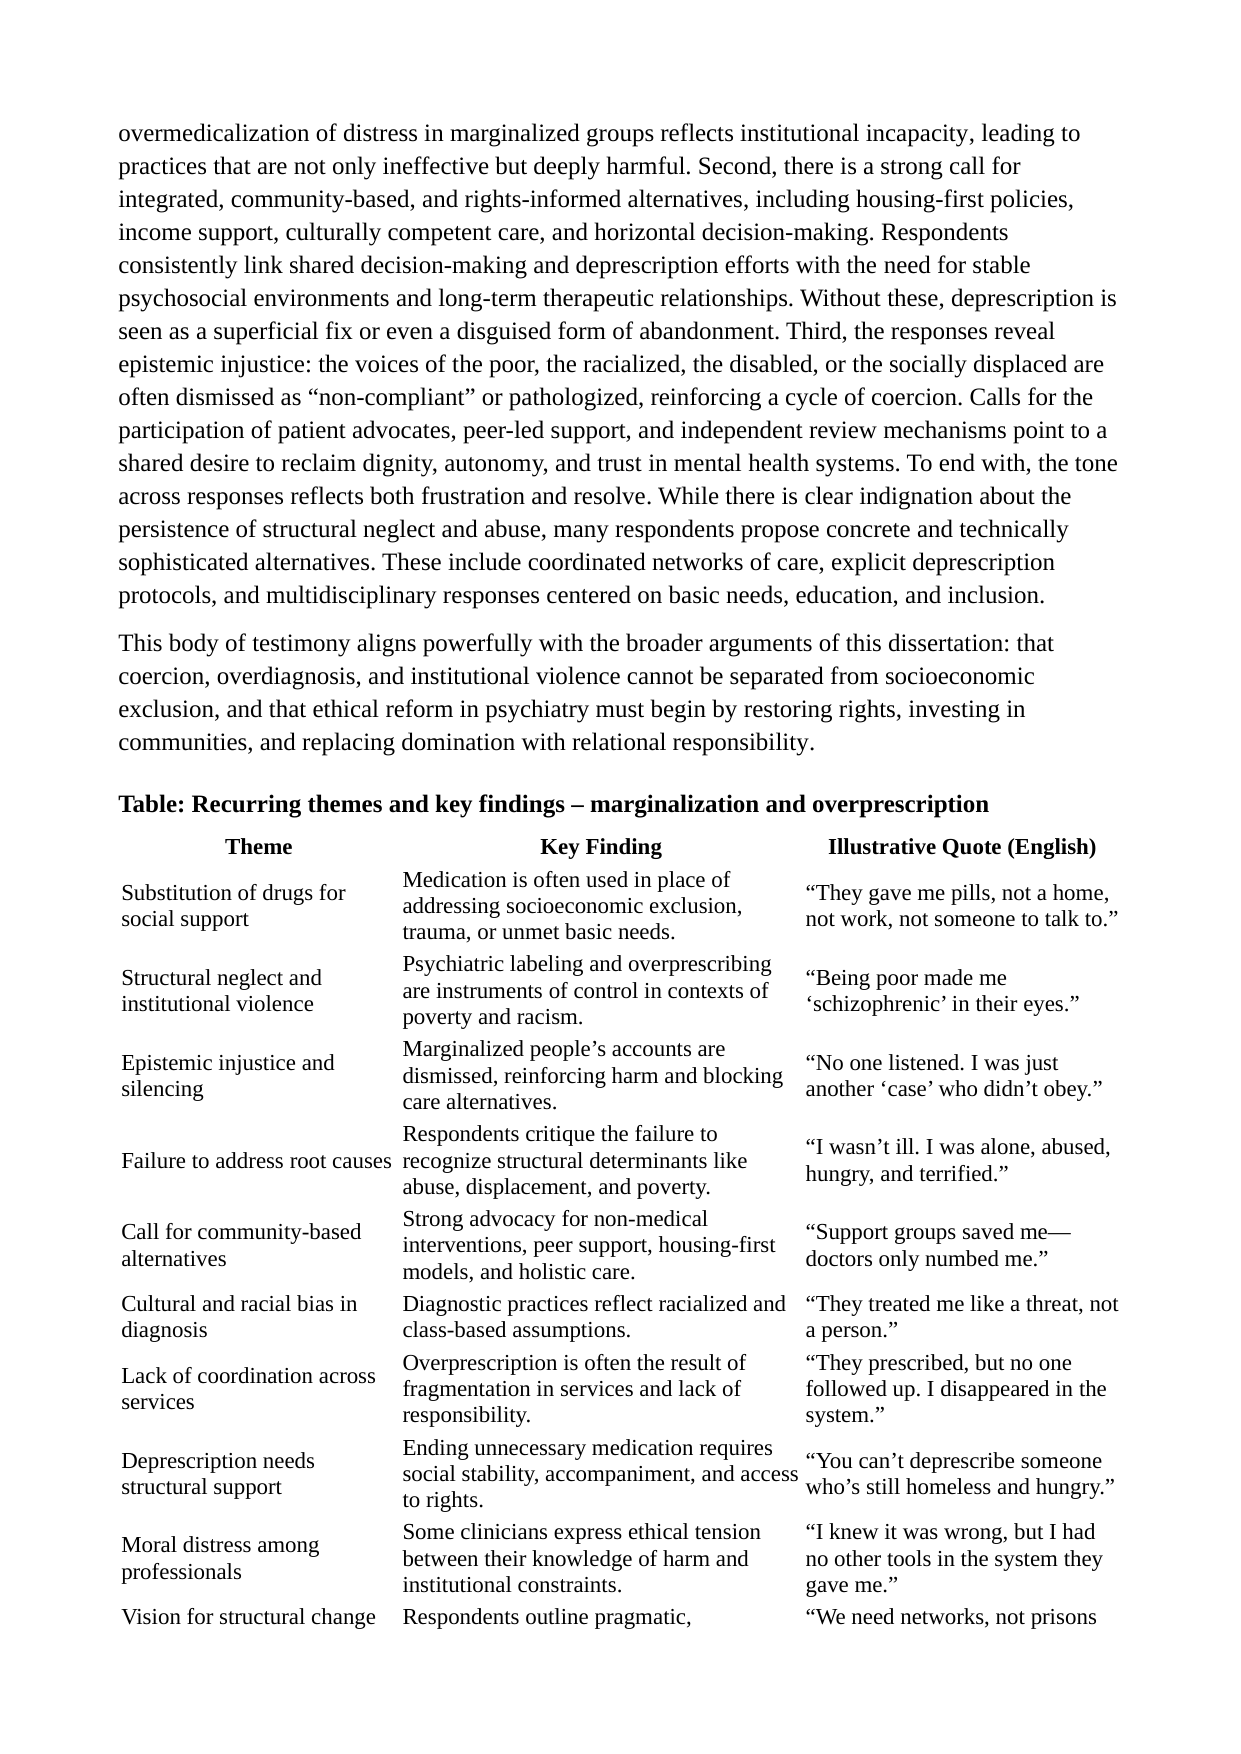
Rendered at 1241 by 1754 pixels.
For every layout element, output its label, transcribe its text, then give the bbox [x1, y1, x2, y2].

table_cell Epistemic injustice and silencing [118, 1033, 399, 1117]
text This body of testimony aligns powerfully with the broader arguments of this dissertation: that coercion, overdiagnosis, and institutional violence cannot be separated from socioeconomic exclusion, and that ethical reform in psychiatry must begin by restoring rights, investing in communities, and replacing domination with relational responsibility. [118, 628, 1122, 756]
subtitle Table: Recurring themes and key findings – marginalization and overprescription [118, 789, 1122, 818]
table_cell Call for community-based alternatives [118, 1202, 399, 1287]
table_cell Lack of coordination across services [118, 1346, 399, 1431]
table_cell “Support groups saved me—doctors only numbed me.” [803, 1202, 1122, 1287]
table_cell “They treated me like a threat, not a person.” [803, 1287, 1122, 1346]
table_cell Strong advocacy for non-medical interventions, peer support, housing-first models, and holistic care. [399, 1202, 802, 1287]
table_cell “They gave me pills, not a home, not work, not someone to talk to.” [803, 863, 1122, 948]
table_cell Overprescription is often the result of fragmentation in services and lack of responsibility. [399, 1346, 802, 1431]
table_cell Respondents critique the failure to recognize structural determinants like abuse, displacement, and poverty. [399, 1118, 802, 1202]
table_cell “They prescribed, but no one followed up. I disappeared in the system.” [803, 1346, 1122, 1431]
table_cell Marginalized people’s accounts are dismissed, reinforcing harm and blocking care alternatives. [399, 1033, 802, 1117]
table_cell “Being poor made me ‘schizophrenic’ in their eyes.” [803, 948, 1122, 1032]
table_cell Cultural and racial bias in diagnosis [118, 1287, 399, 1346]
table_cell Substitution of drugs for social support [118, 863, 399, 948]
table_cell Some clinicians express ethical tension between their knowledge of harm and institutional constraints. [399, 1516, 802, 1600]
table_cell Moral distress among professionals [118, 1516, 399, 1600]
table_header Theme [118, 831, 399, 863]
table_cell “I knew it was wrong, but I had no other tools in the system they gave me.” [803, 1516, 1122, 1600]
text overmedicalization of distress in marginalized groups reflects institutional incapacity, leading to practices that are not only ineffective but deeply harmful. Second, there is a strong call for integrated, community-based, and rights-informed alternatives, including housing-first policies, income support, culturally competent care, and horizontal decision-making. Respondents consistently link shared decision-making and deprescription efforts with the need for stable psychosocial environments and long-term therapeutic relationships. Without these, deprescription is seen as a superficial fix or even a disguised form of abandonment. Third, the responses reveal epistemic injustice: the voices of the poor, the racialized, the disabled, or the socially displaced are often dismissed as “non-compliant” or pathologized, reinforcing a cycle of coercion. Calls for the participation of patient advocates, peer-led support, and independent review mechanisms point to a shared desire to reclaim dignity, autonomy, and trust in mental health systems. To end with, the tone across responses reflects both frustration and resolve. While there is clear indignation about the persistence of structural neglect and abuse, many respondents propose concrete and technically sophisticated alternatives. These include coordinated networks of care, explicit deprescription protocols, and multidisciplinary responses centered on basic needs, education, and inclusion. [118, 118, 1122, 609]
table_cell “We need networks, not prisons [803, 1600, 1122, 1633]
table_cell Failure to address root causes [118, 1118, 399, 1202]
table_header Key Finding [399, 831, 802, 863]
table_cell Deprescription needs structural support [118, 1431, 399, 1516]
table_header Illustrative Quote (English) [803, 831, 1122, 863]
table_cell Structural neglect and institutional violence [118, 948, 399, 1032]
table_cell “No one listened. I was just another ‘case’ who didn’t obey.” [803, 1033, 1122, 1117]
table_cell Ending unnecessary medication requires social stability, accompaniment, and access to rights. [399, 1431, 802, 1516]
table_cell Medication is often used in place of addressing socioeconomic exclusion, trauma, or unmet basic needs. [399, 863, 802, 948]
table_cell “I wasn’t ill. I was alone, abused, hungry, and terrified.” [803, 1118, 1122, 1202]
table_cell Psychiatric labeling and overprescribing are instruments of control in contexts of poverty and racism. [399, 948, 802, 1032]
table_cell “You can’t deprescribe someone who’s still homeless and hungry.” [803, 1431, 1122, 1516]
table_cell Vision for structural change [118, 1600, 399, 1633]
table_cell Respondents outline pragmatic, [399, 1600, 802, 1633]
table_cell Diagnostic practices reflect racialized and class-based assumptions. [399, 1287, 802, 1346]
